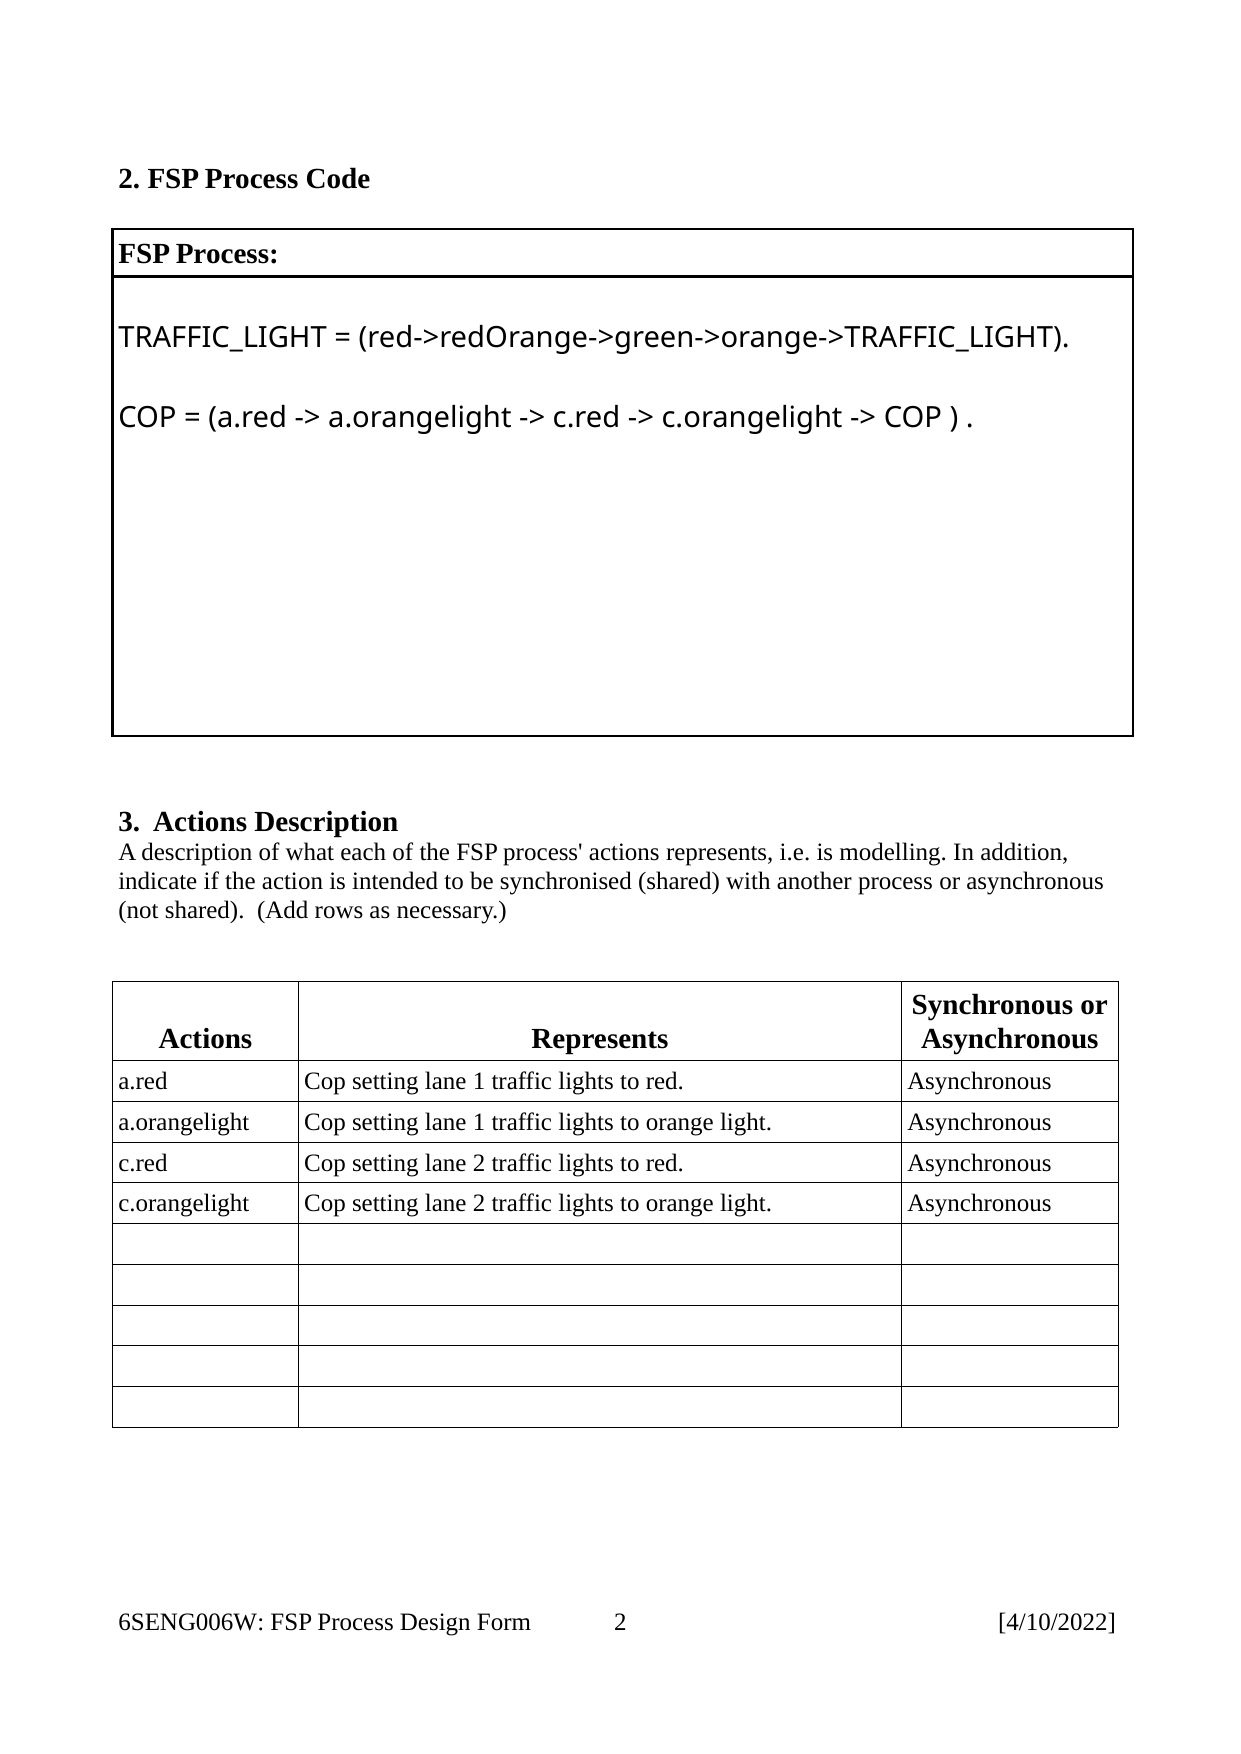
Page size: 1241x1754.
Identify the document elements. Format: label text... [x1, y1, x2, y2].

table_cell Asynchronous [902, 1102, 1118, 1142]
text 3. Actions Description [118, 804, 1122, 837]
table_cell [902, 1306, 1118, 1345]
table_cell Cop setting lane 1 traffic lights to orange light. [299, 1102, 901, 1142]
table_cell [299, 1387, 901, 1427]
table_cell [299, 1224, 901, 1264]
table_cell [113, 1387, 298, 1427]
table_cell c.red [113, 1143, 298, 1182]
table_cell [902, 1224, 1118, 1264]
table_cell [113, 1306, 298, 1345]
table_header Represents [299, 982, 901, 1060]
table_cell [902, 1346, 1118, 1386]
table_cell [113, 1224, 298, 1264]
table_cell [902, 1265, 1118, 1304]
table_cell [113, 1265, 298, 1304]
table_cell a.red [113, 1061, 298, 1101]
table_cell [113, 1346, 298, 1386]
table_cell [902, 1387, 1118, 1427]
table_cell Cop setting lane 1 traffic lights to red. [299, 1061, 901, 1101]
table_cell Asynchronous [902, 1183, 1118, 1223]
table_cell [299, 1306, 901, 1345]
text A description of what each of the FSP process' actions represents, i.e. is modelling. In addition, indicate if the action is intended to be synchronised (shared) with another process or asynchronous (not shared). (Add rows as necessary.) [118, 837, 1122, 923]
table_cell Cop setting lane 2 traffic lights to red. [299, 1143, 901, 1182]
table_header Synchronous or Asynchronous [902, 982, 1118, 1060]
table_cell Asynchronous [902, 1061, 1118, 1101]
table_header Actions [113, 982, 298, 1060]
table_cell [299, 1265, 901, 1304]
table_cell TRAFFIC_LIGHT = (red->redOrange->green->orange->TRAFFIC_LIGHT). COP = (a.red -> a.orangelight -> c.red -> c.orangelight -> COP ) . [114, 278, 1132, 734]
table_cell c.orangelight [113, 1183, 298, 1223]
text 2. FSP Process Code [118, 161, 1122, 195]
table_cell [299, 1346, 901, 1386]
table_cell a.orangelight [113, 1102, 298, 1142]
table_header FSP Process: [114, 230, 1132, 275]
table_cell Asynchronous [902, 1143, 1118, 1182]
table_cell Cop setting lane 2 traffic lights to orange light. [299, 1183, 901, 1223]
